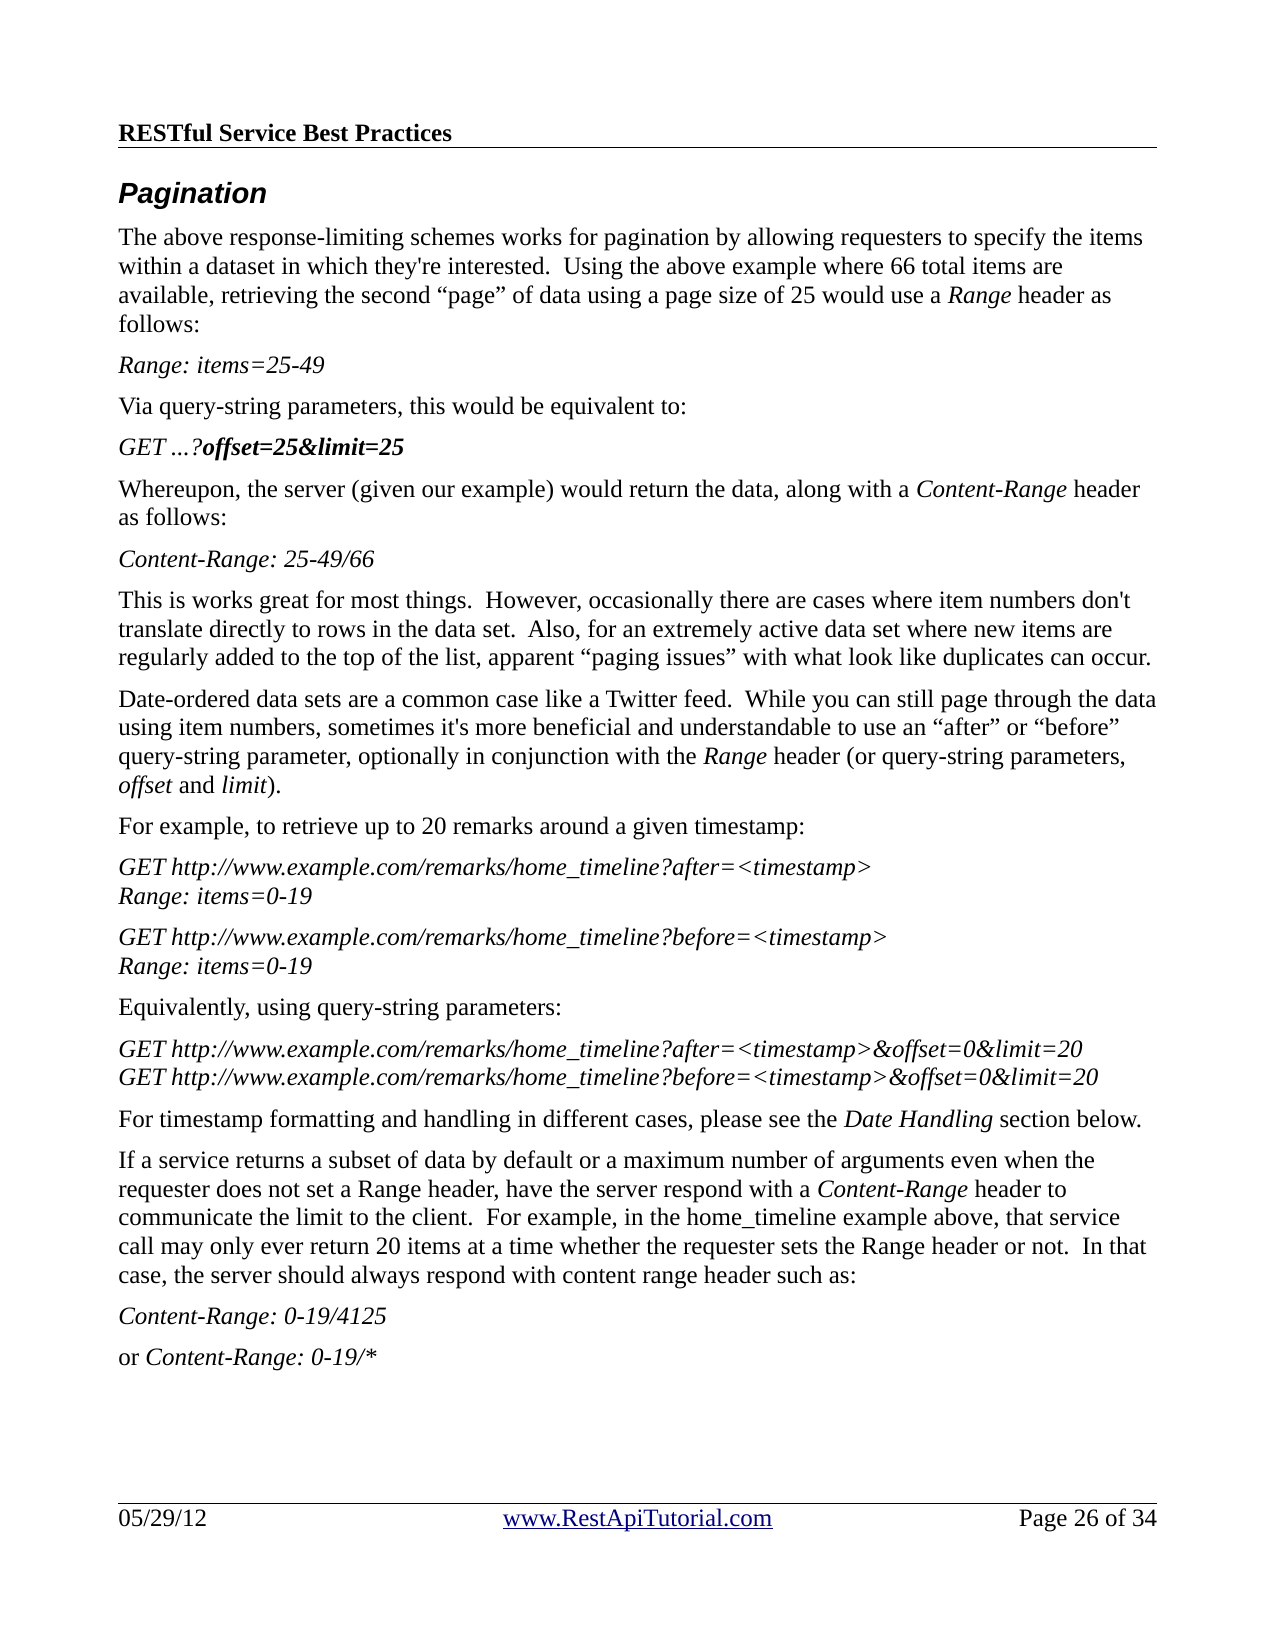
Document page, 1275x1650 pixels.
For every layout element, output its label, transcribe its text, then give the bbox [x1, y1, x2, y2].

text Range: items=25-49 [118, 350, 1157, 379]
text Via query-string parameters, this would be equivalent to: [118, 391, 1157, 420]
text Content-Range: 25-49/66 [118, 544, 1157, 572]
subtitle Pagination [118, 176, 1157, 210]
text For example, to retrieve up to 20 remarks around a given timestamp: [118, 811, 1157, 840]
text For timestamp formatting and handling in different cases, please see the Date Handling section below. [118, 1104, 1157, 1132]
text Range: items=0-19 [118, 881, 1157, 910]
text Whereupon, the server (given our example) would return the data, along with a Content-Range header as follows: [118, 474, 1157, 531]
text GET http://www.example.com/remarks/home_timeline?before=<timestamp>&offset=0&limit=20 [118, 1062, 1157, 1091]
text Date-ordered data sets are a common case like a Twitter feed. While you can still page through the data using item numbers, sometimes it's more beneficial and understandable to use an “after” or “before” query-string parameter, optionally in conjunction with the Range header (or query-string parameters, offset and limit). [118, 684, 1157, 799]
text Content-Range: 0-19/4125 [118, 1301, 1157, 1330]
text Equivalently, using query-string parameters: [118, 992, 1157, 1021]
text GET ...?offset=25&limit=25 [118, 432, 1157, 461]
text GET http://www.example.com/remarks/home_timeline?before=<timestamp> [118, 922, 1157, 951]
text This is works great for most things. However, occasionally there are cases where item numbers don't translate directly to rows in the data set. Also, for an extremely active data set where new items are regularly added to the top of the list, apparent “paging issues” with what look like duplicates can occur. [118, 585, 1157, 671]
text If a service returns a subset of data by default or a maximum number of arguments even when the requester does not set a Range header, have the server respond with a Content-Range header to communicate the limit to the client. For example, in the home_timeline example above, that service call may only ever return 20 items at a time whether the requester sets the Range header or not. In that case, the server should always respond with content range header such as: [118, 1145, 1157, 1289]
text or Content-Range: 0-19/* [118, 1342, 1157, 1371]
text GET http://www.example.com/remarks/home_timeline?after=<timestamp> [118, 852, 1157, 881]
text Range: items=0-19 [118, 951, 1157, 980]
text GET http://www.example.com/remarks/home_timeline?after=<timestamp>&offset=0&limit=20 [118, 1034, 1157, 1062]
text The above response-limiting schemes works for pagination by allowing requesters to specify the items within a dataset in which they're interested. Using the above example where 66 total items are available, retrieving the second “page” of data using a page size of 25 would use a Range header as follows: [118, 222, 1157, 337]
